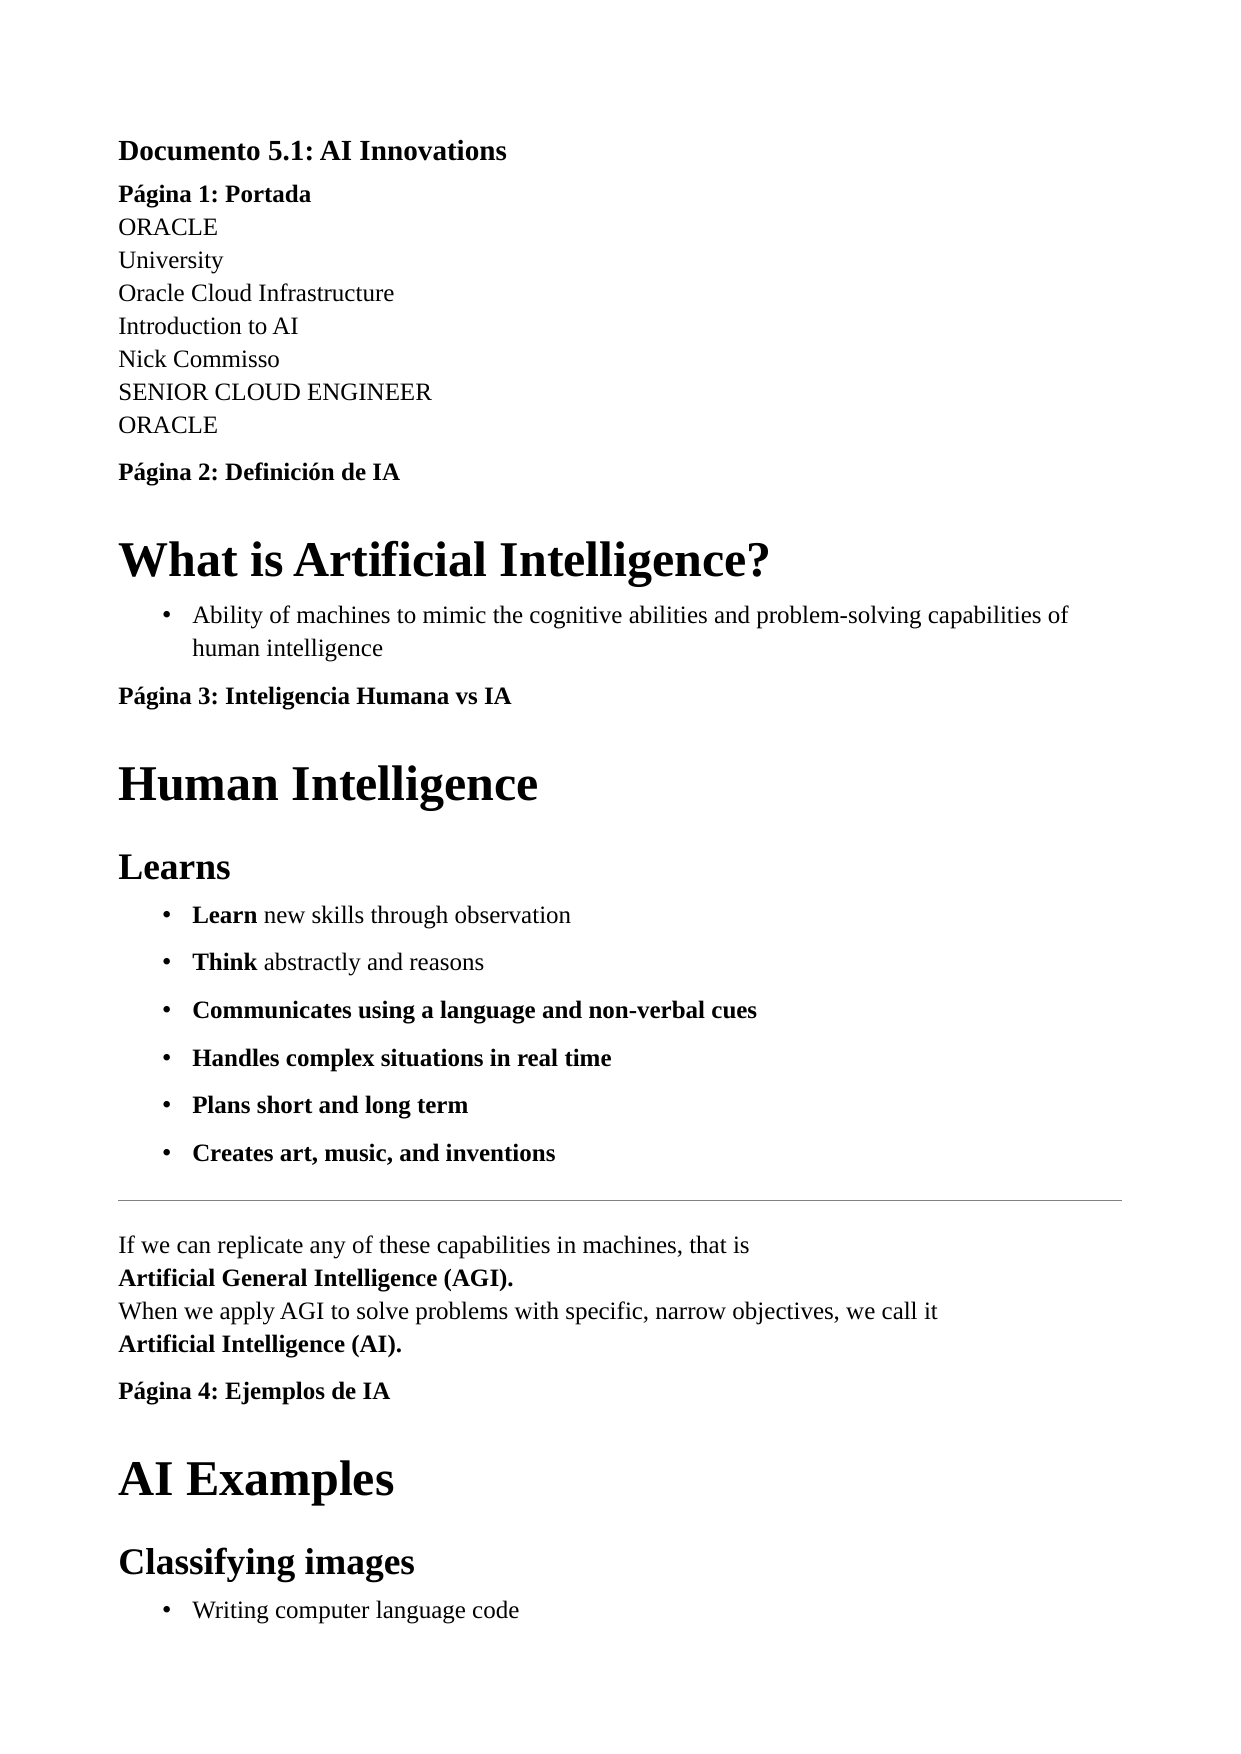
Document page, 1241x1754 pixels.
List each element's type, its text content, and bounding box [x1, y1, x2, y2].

list Writing computer language code [162, 1595, 1122, 1624]
list Creates art, music, and inventions [162, 1138, 1122, 1167]
list Communicates using a language and non-verbal cues [162, 995, 1122, 1024]
subtitle AI Examples [118, 1449, 1122, 1506]
list Think abstractly and reasons [162, 947, 1122, 976]
subtitle Classifying images [118, 1540, 1122, 1583]
list Handles complex situations in real time [162, 1043, 1122, 1071]
text Página 3: Inteligencia Humana vs IA [118, 681, 1122, 709]
text Página 4: Ejemplos de IA [118, 1376, 1122, 1405]
subtitle What is Artificial Intelligence? [118, 530, 1122, 588]
subtitle Learns [118, 844, 1122, 887]
list Plans short and long term [162, 1090, 1122, 1119]
text Página 2: Definición de IA [118, 457, 1122, 486]
subtitle Human Intelligence [118, 753, 1122, 811]
list Ability of machines to mimic the cognitive abilities and problem-solving capabilities of human intelligence [162, 600, 1122, 662]
list Learn new skills through observation [162, 900, 1122, 928]
subtitle Documento 5.1: AI Innovations [118, 133, 1122, 166]
text Página 1: Portada ORACLE University Oracle Cloud Infrastructure Introduction to AI Nick Commisso SENIOR CLOUD ENGINEER ORACLE [118, 179, 1122, 439]
text If we can replicate any of these capabilities in machines, that is Artificial General Intelligence (AGI). When we apply AGI to solve problems with specific, narrow objectives, we call it Artificial Intelligence (AI). [118, 1230, 1122, 1357]
